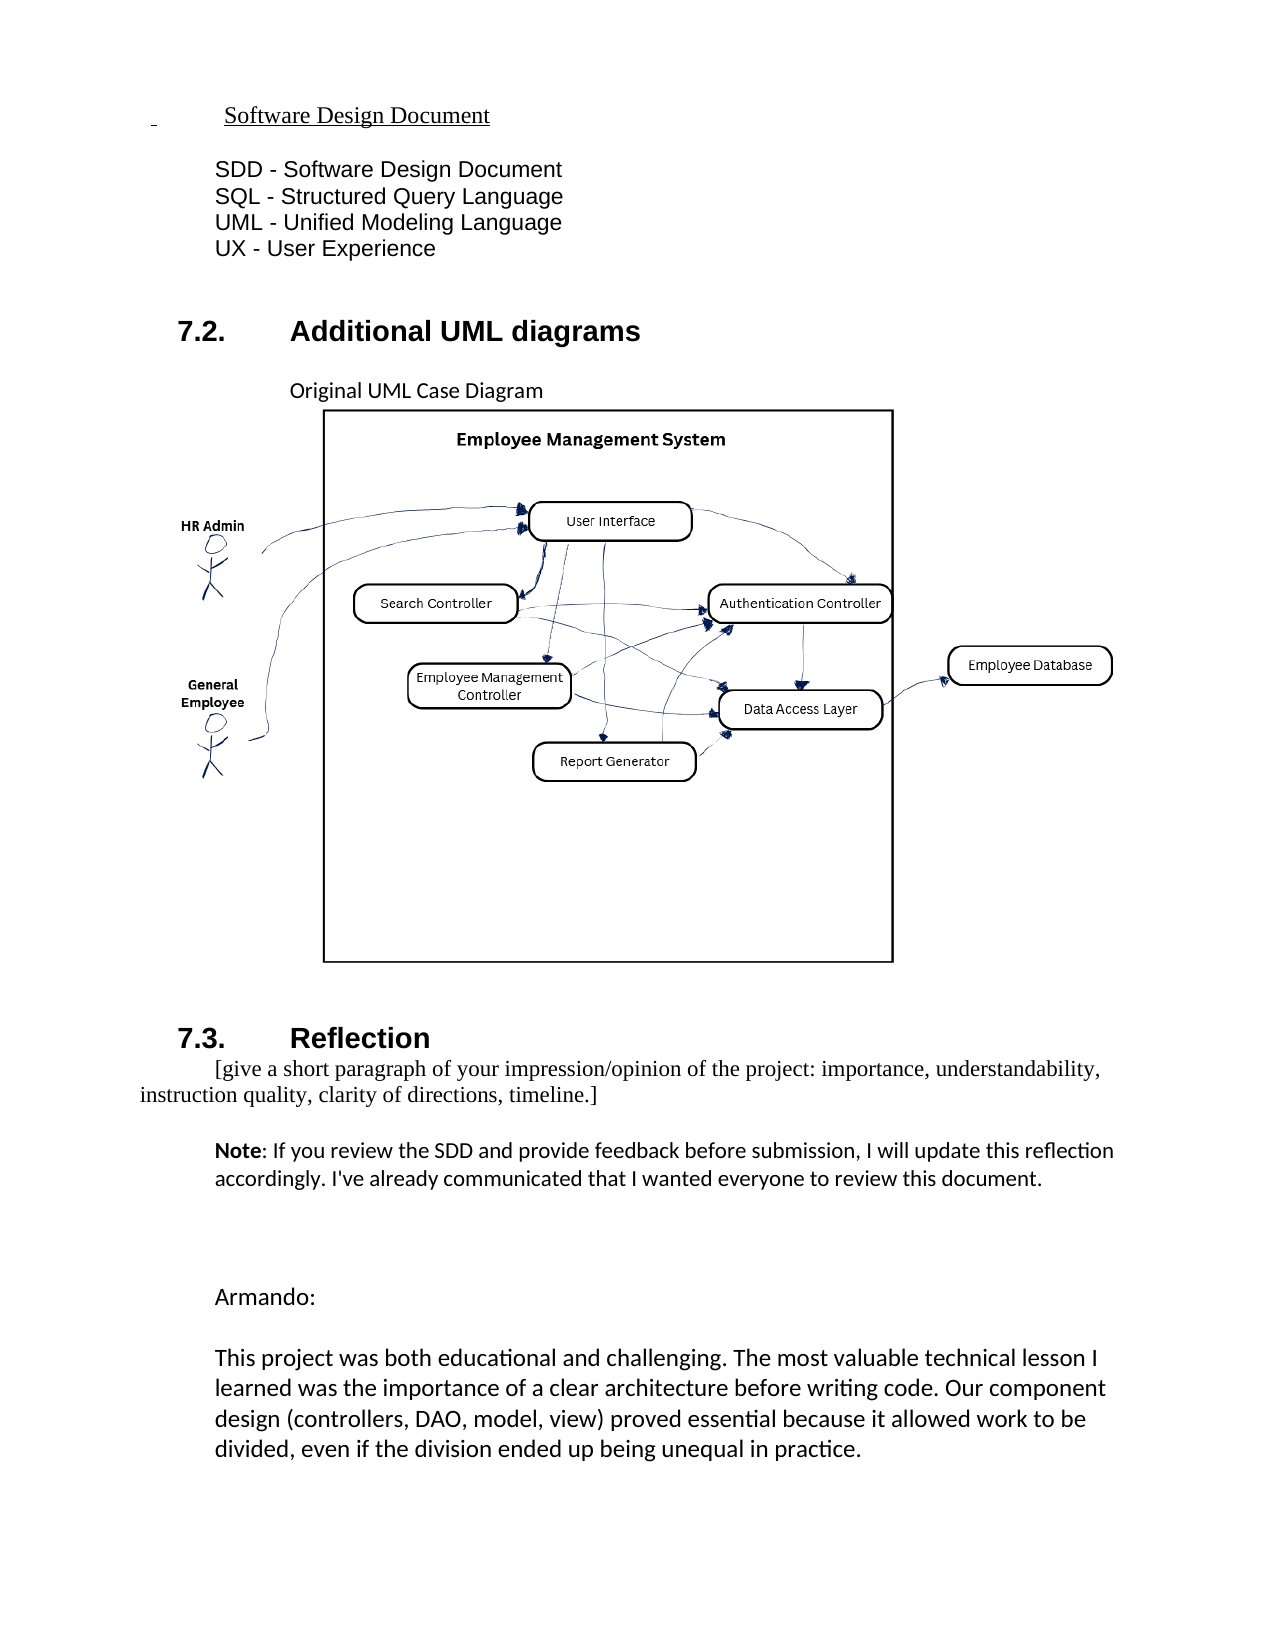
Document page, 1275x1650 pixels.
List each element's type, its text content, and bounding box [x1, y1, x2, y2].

text Note: If you review the SDD and provide feedback before submission, I will update this reflection accordingly. I've already communicated that I wanted everyone to review this document. [214, 1136, 1137, 1192]
text [give a short paragraph of your impression/opinion of the project: importance, understandability, instruction quality, clarity of directions, timeline.] [139, 1055, 1137, 1108]
text Original UML Case Diagram [139, 376, 1137, 404]
text SDD - Software Design Document [214, 156, 1137, 183]
text Armando: [139, 1281, 1137, 1311]
subtitle Additional UML diagrams [177, 314, 1137, 348]
text UML - Unified Modeling Language [214, 209, 1137, 235]
subtitle Reflection [177, 1022, 1137, 1055]
text UX - User Experience [214, 235, 1137, 262]
text SQL - Structured Query Language [214, 183, 1137, 209]
picture [139, 403, 1115, 990]
text This project was both educational and challenging. The most valuable technical lesson I learned was the importance of a clear architecture before writing code. Our component design (controllers, DAO, model, view) proved essential because it allowed work to be divided, even if the division ended up being unequal in practice. [214, 1342, 1137, 1464]
